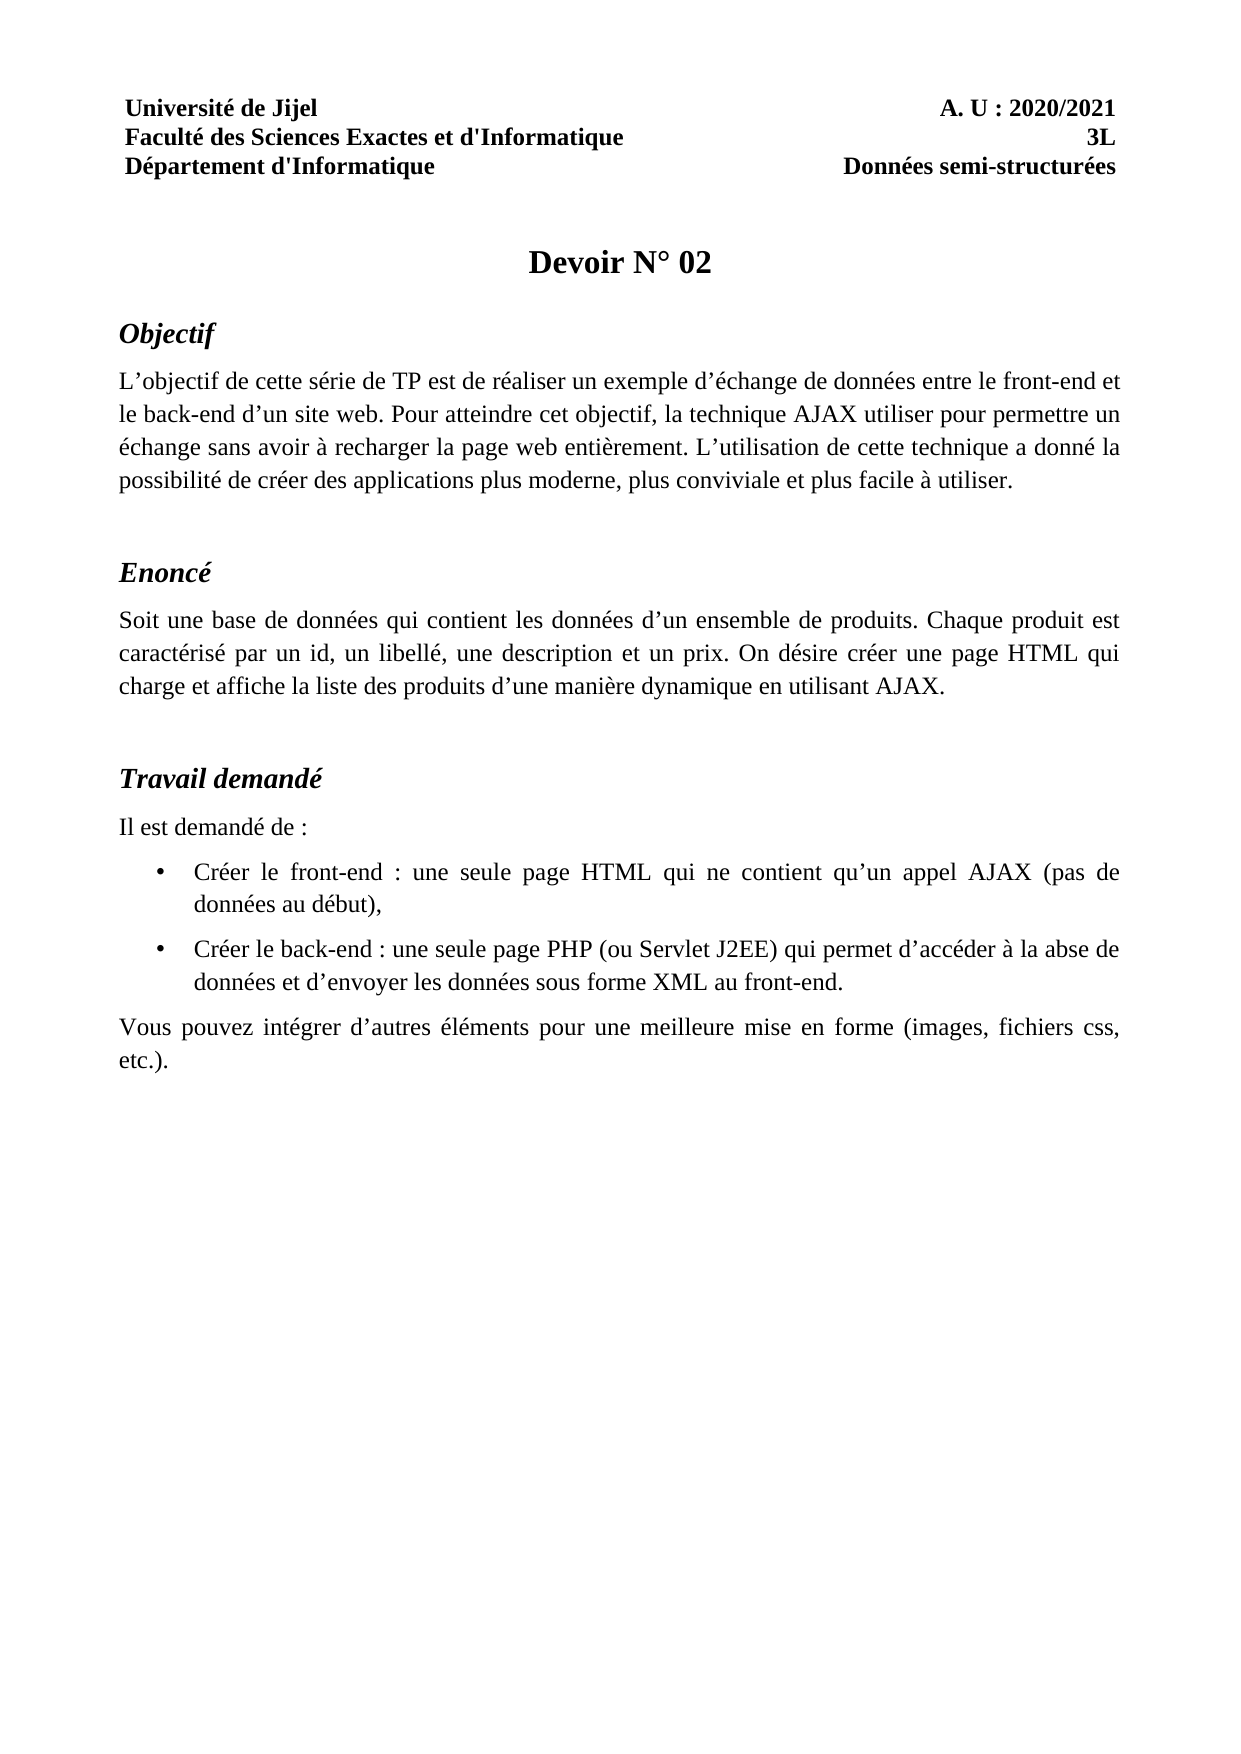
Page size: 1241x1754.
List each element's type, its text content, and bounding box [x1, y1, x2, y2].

table_header Université de Jijel Faculté des Sciences Exactes et d'Informatique Département d'Informatique [119, 88, 765, 214]
list Créer le front-end : une seule page HTML qui ne contient qu’un appel AJAX (pas de données au début), [156, 857, 1121, 918]
text Soit une base de données qui contient les données d’un ensemble de produits. Chaque produit est caractérisé par un id, un libellé, une description et un prix. On désire créer une page HTML qui charge et affiche la liste des produits d’une manière dynamique en utilisant AJAX. [119, 605, 1121, 700]
table_header A. U : 2020/2021 3L Données semi-structurées [765, 88, 1121, 214]
text Enoncé [119, 555, 1121, 588]
text Travail demandé [119, 761, 1121, 795]
text Objectif [119, 316, 1121, 349]
text Devoir N° 02 [119, 243, 1121, 281]
text L’objectif de cette série de TP est de réaliser un exemple d’échange de données entre le front-end et le back-end d’un site web. Pour atteindre cet objectif, la technique AJAX utiliser pour permettre un échange sans avoir à recharger la page web entièrement. L’utilisation de cette technique a donné la possibilité de créer des applications plus moderne, plus conviviale et plus facile à utiliser. [119, 366, 1121, 494]
text Il est demandé de : [119, 812, 1121, 840]
list Créer le back-end : une seule page PHP (ou Servlet J2EE) qui permet d’accéder à la abse de données et d’envoyer les données sous forme XML au front-end. [156, 934, 1121, 996]
text Vous pouvez intégrer d’autres éléments pour une meilleure mise en forme (images, fichiers css, etc.). [119, 1012, 1121, 1074]
